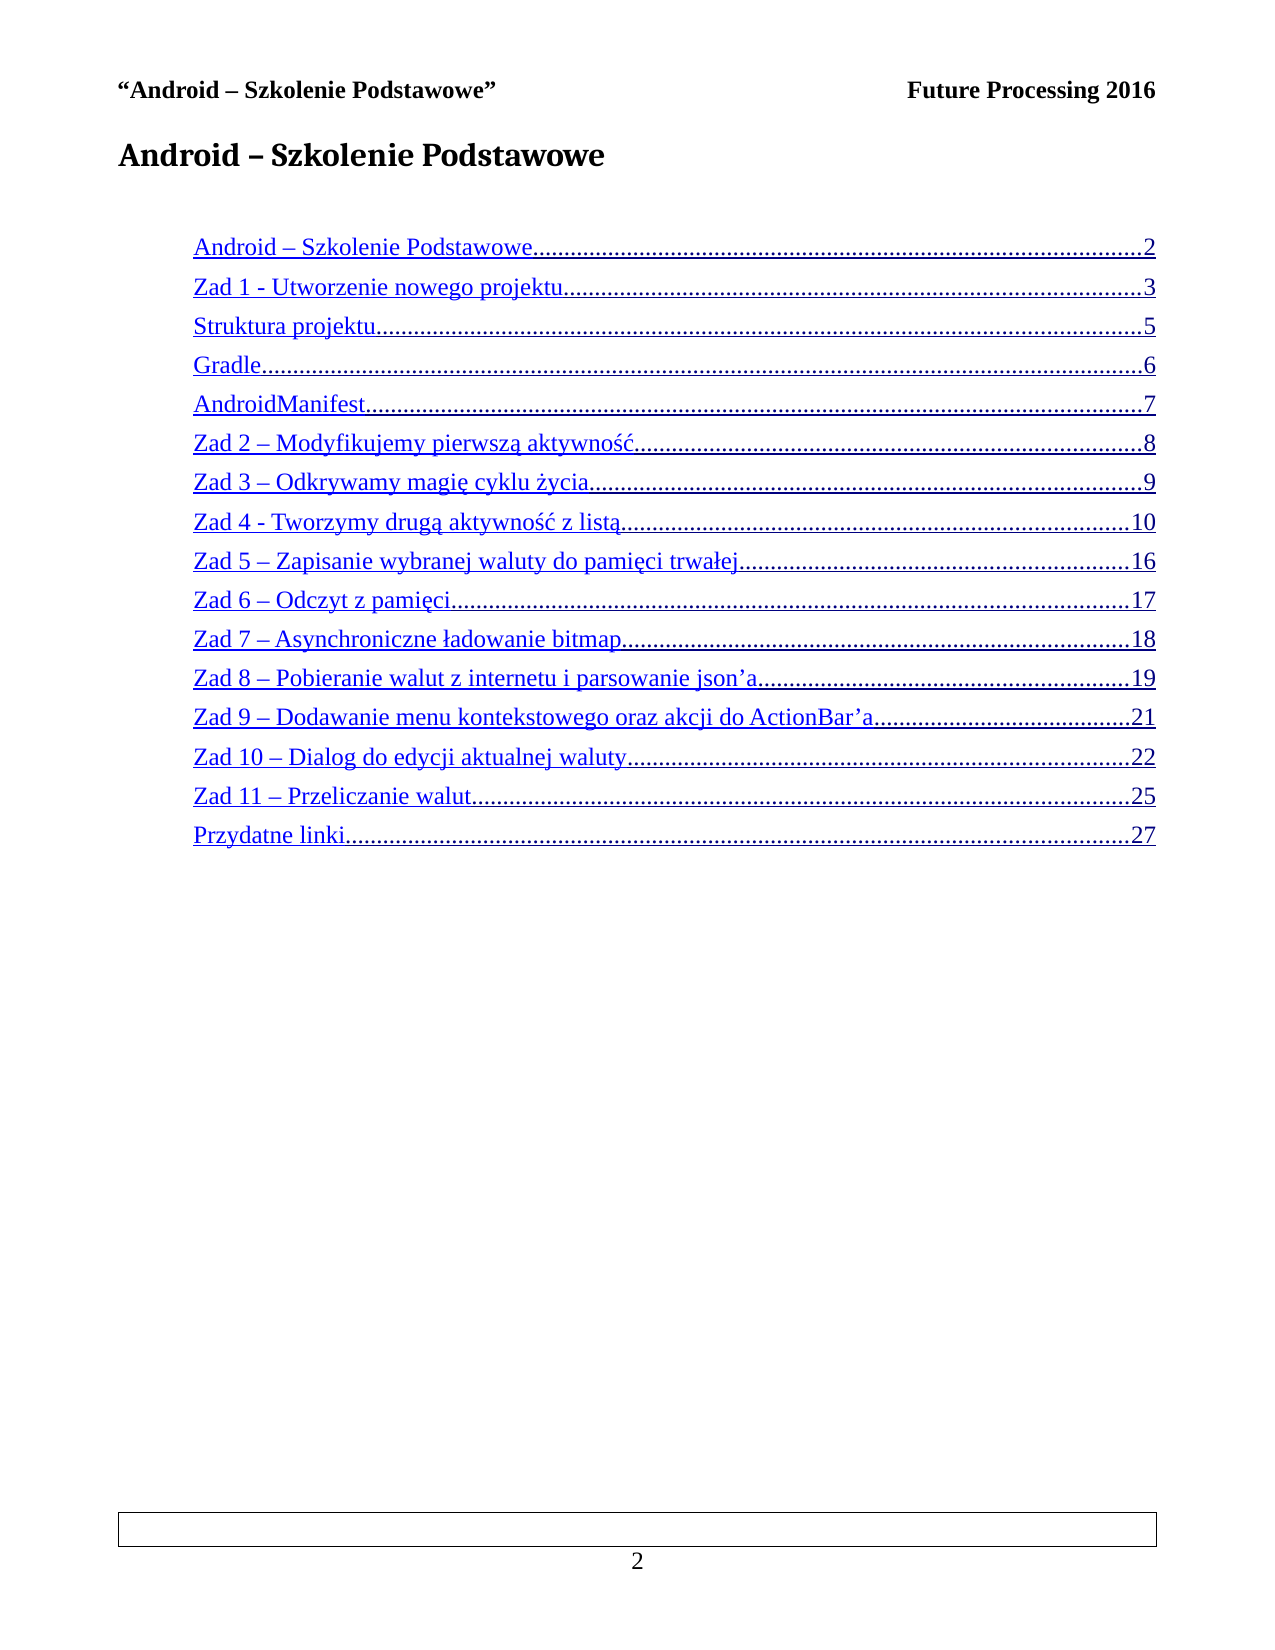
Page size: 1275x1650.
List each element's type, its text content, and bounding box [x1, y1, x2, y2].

text Zad 1 - Utworzenie nowego projektu 3 [193, 272, 1157, 300]
text Zad 6 – Odczyt z pamięci 17 [193, 585, 1157, 614]
text AndroidManifest 7 [193, 389, 1157, 418]
text Zad 5 – Zapisanie wybranej waluty do pamięci trwałej 16 [193, 546, 1157, 574]
text Android – Szkolenie Podstawowe [118, 137, 1157, 175]
text Zad 9 – Dodawanie menu kontekstowego oraz akcji do ActionBar’a 21 [193, 702, 1157, 731]
text Zad 11 – Przeliczanie walut 25 [193, 781, 1157, 809]
text Zad 2 – Modyfikujemy pierwszą aktywność 8 [193, 428, 1157, 457]
text Struktura projektu 5 [193, 311, 1157, 339]
text Zad 7 – Asynchroniczne ładowanie bitmap 18 [193, 624, 1157, 653]
text Zad 4 - Tworzymy drugą aktywność z listą 10 [193, 507, 1157, 535]
text Android – Szkolenie Podstawowe 2 [193, 232, 1157, 261]
text Zad 8 – Pobieranie walut z internetu i parsowanie json’a 19 [193, 663, 1157, 692]
text Zad 3 – Odkrywamy magię cyklu życia 9 [193, 467, 1157, 496]
text Gradle 6 [193, 350, 1157, 379]
text Przydatne linki 27 [193, 820, 1157, 849]
text Zad 10 – Dialog do edycji aktualnej waluty 22 [193, 742, 1157, 770]
